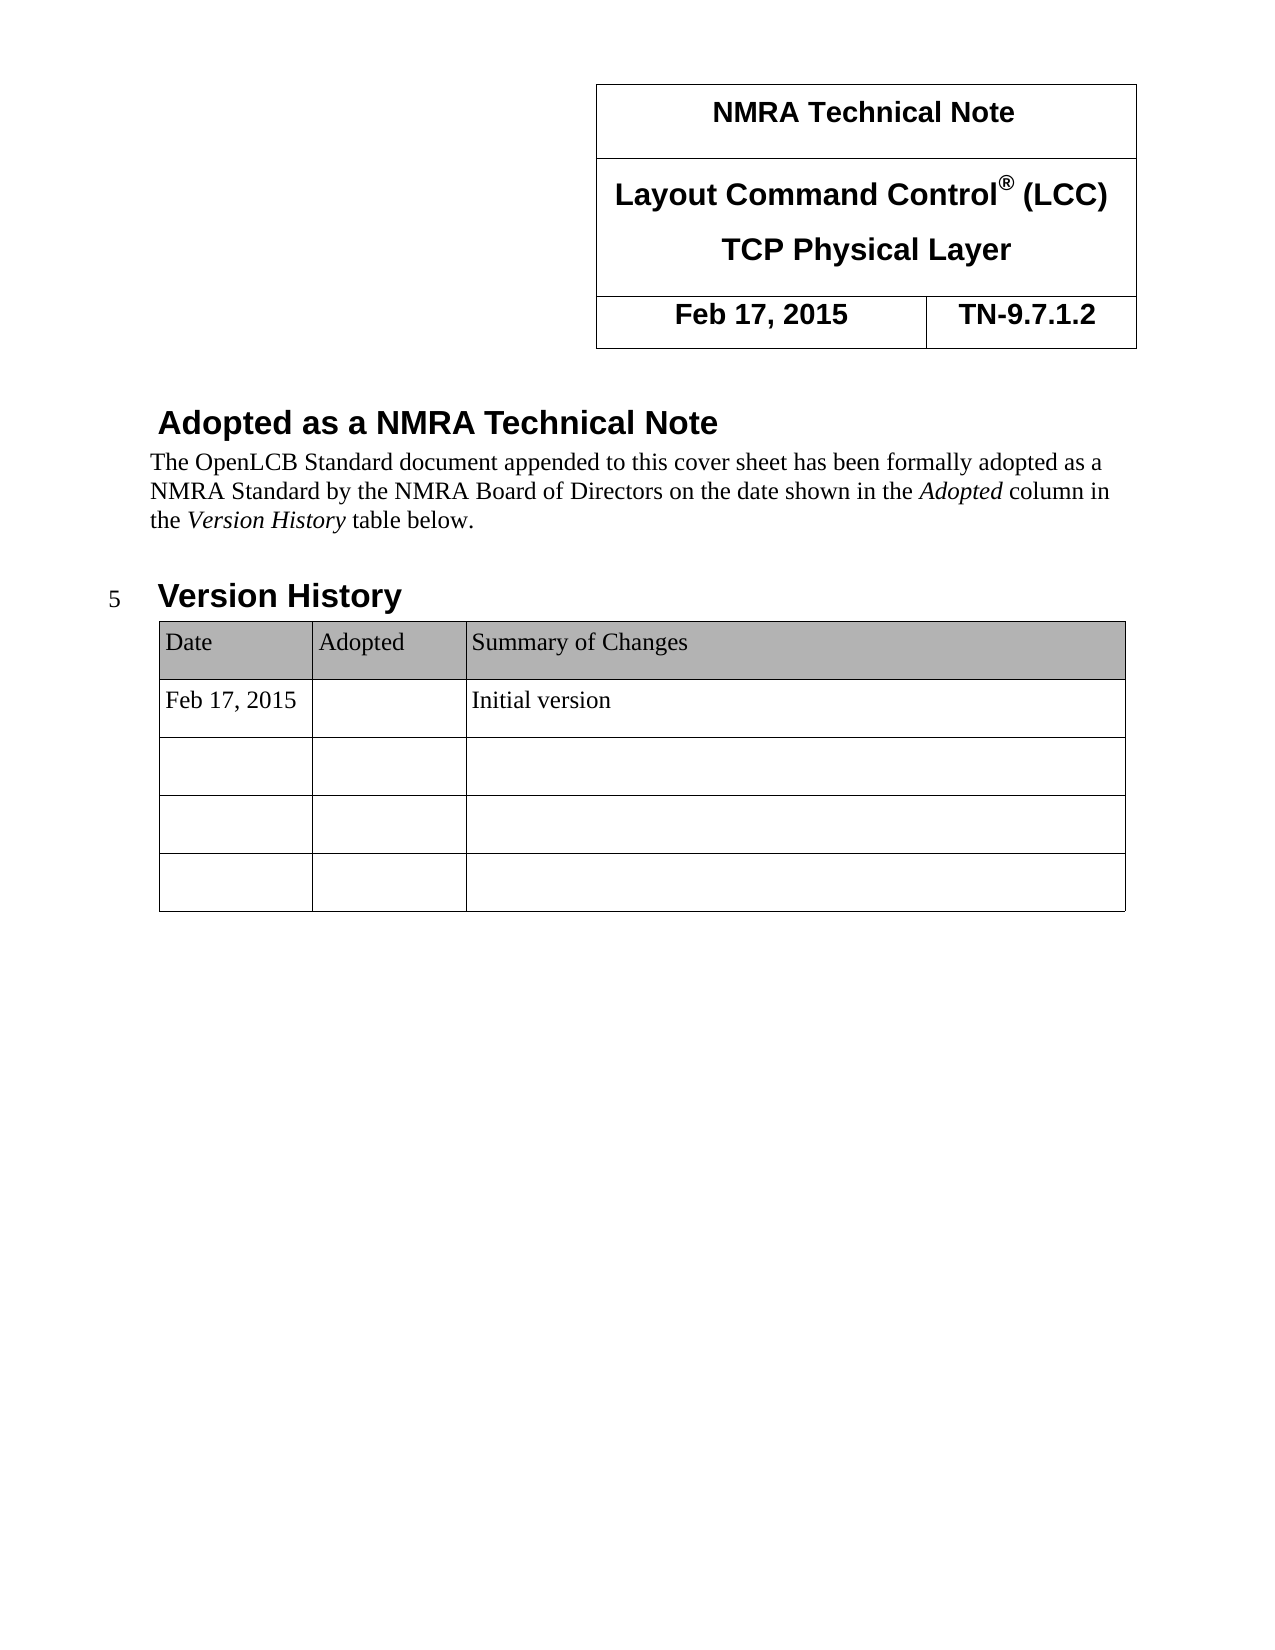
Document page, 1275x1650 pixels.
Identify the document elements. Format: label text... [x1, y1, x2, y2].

table_cell [160, 738, 312, 795]
subtitle Version History [112, 576, 1125, 615]
table_header Date [160, 622, 312, 679]
text The OpenLCB Standard document appended to this cover sheet has been formally adopted as a NMRA Standard by the NMRA Board of Directors on the date shown in the Adopted column in the Version History table below. [150, 447, 1125, 534]
table_cell Initial version [467, 680, 1125, 737]
table_header Adopted [313, 622, 466, 679]
table_cell [467, 854, 1125, 911]
table_cell [160, 854, 312, 911]
table_cell [313, 680, 466, 737]
table_cell [313, 854, 466, 911]
subtitle Adopted as a NMRA Technical Note [112, 403, 1125, 441]
table_cell [467, 738, 1125, 795]
table_cell [313, 796, 466, 853]
table_cell [467, 796, 1125, 853]
table_cell Feb 17, 2015 [160, 680, 312, 737]
table_cell [160, 796, 312, 853]
table_header Summary of Changes [467, 622, 1125, 679]
table_cell [313, 738, 466, 795]
